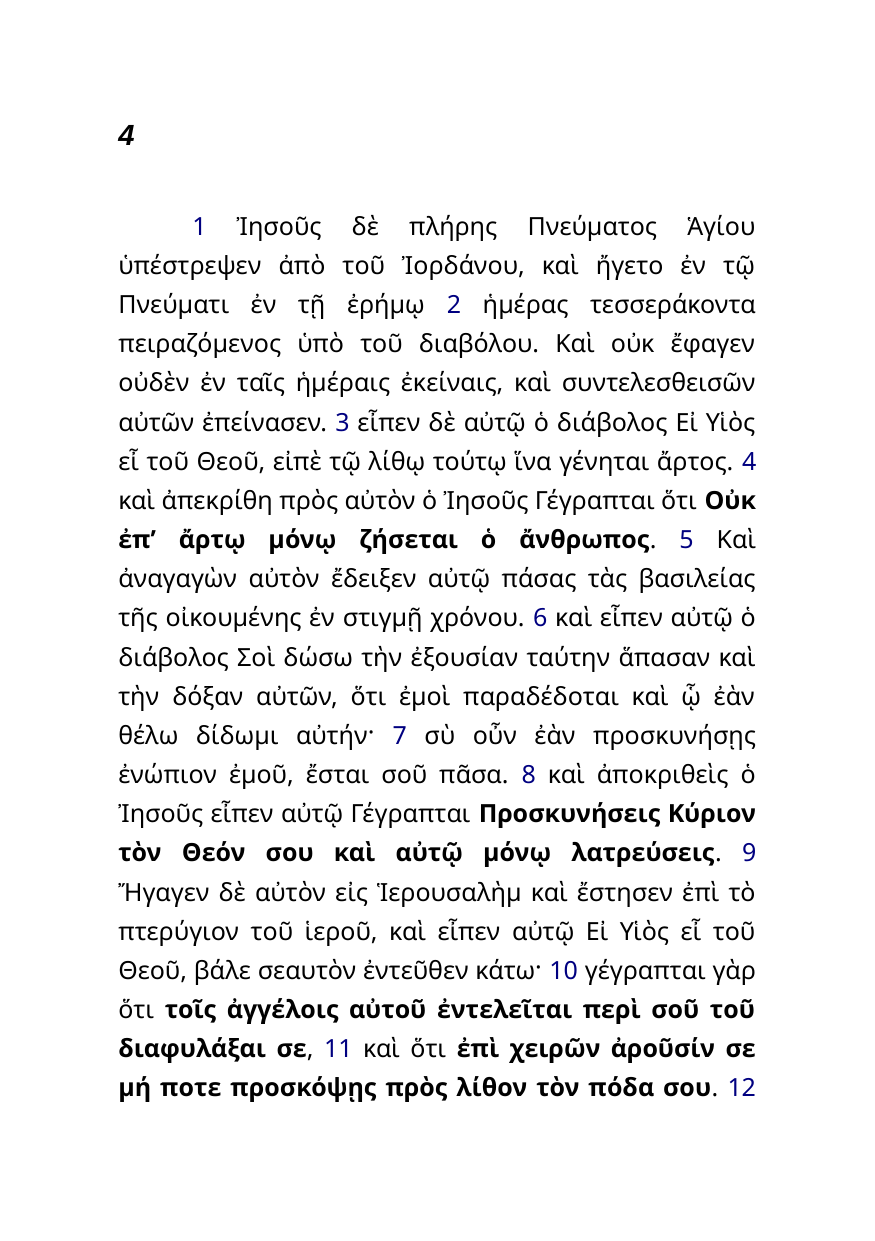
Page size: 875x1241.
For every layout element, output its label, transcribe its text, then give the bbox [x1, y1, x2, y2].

text 1 Ἰησοῦς δὲ πλήρης Πνεύματος Ἁγίου ὑπέστρεψεν ἀπὸ τοῦ Ἰορδάνου, καὶ ἤγετο ἐν τῷ Πνεύματι ἐν τῇ ἐρήμῳ 2 ἡμέρας τεσσεράκοντα πειραζόμενος ὑπὸ τοῦ διαβόλου. Καὶ οὐκ ἔφαγεν οὐδὲν ἐν ταῖς ἡμέραις ἐκείναις, καὶ συντελεσθεισῶν αὐτῶν ἐπείνασεν. 3 εἶπεν δὲ αὐτῷ ὁ διάβολος Εἰ Υἱὸς εἶ τοῦ Θεοῦ, εἰπὲ τῷ λίθῳ τούτῳ ἵνα γένηται ἄρτος. 4 καὶ ἀπεκρίθη πρὸς αὐτὸν ὁ Ἰησοῦς Γέγραπται ὅτι Οὐκ ἐπ’ ἄρτῳ μόνῳ ζήσεται ὁ ἄνθρωπος. 5 Καὶ ἀναγαγὼν αὐτὸν ἔδειξεν αὐτῷ πάσας τὰς βασιλείας τῆς οἰκουμένης ἐν στιγμῇ χρόνου. 6 καὶ εἶπεν αὐτῷ ὁ διάβολος Σοὶ δώσω τὴν ἐξουσίαν ταύτην ἅπασαν καὶ τὴν δόξαν αὐτῶν, ὅτι ἐμοὶ παραδέδοται καὶ ᾧ ἐὰν θέλω δίδωμι αὐτήν· 7 σὺ οὖν ἐὰν προσκυνήσῃς ἐνώπιον ἐμοῦ, ἔσται σοῦ πᾶσα. 8 καὶ ἀποκριθεὶς ὁ Ἰησοῦς εἶπεν αὐτῷ Γέγραπται Προσκυνήσεις Κύριον τὸν Θεόν σου καὶ αὐτῷ μόνῳ λατρεύσεις. 9 Ἤγαγεν δὲ αὐτὸν εἰς Ἱερουσαλὴμ καὶ ἔστησεν ἐπὶ τὸ πτερύγιον τοῦ ἱεροῦ, καὶ εἶπεν αὐτῷ Εἰ Υἱὸς εἶ τοῦ Θεοῦ, βάλε σεαυτὸν ἐντεῦθεν κάτω· 10 γέγραπται γὰρ ὅτι τοῖς ἀγγέλοις αὐτοῦ ἐντελεῖται περὶ σοῦ τοῦ διαφυλάξαι σε, 11 καὶ ὅτι ἐπὶ χειρῶν ἀροῦσίν σε μή ποτε προσκόψῃς πρὸς λίθον τὸν πόδα σου. 12 [118, 208, 756, 1104]
subtitle 4 [118, 118, 756, 152]
